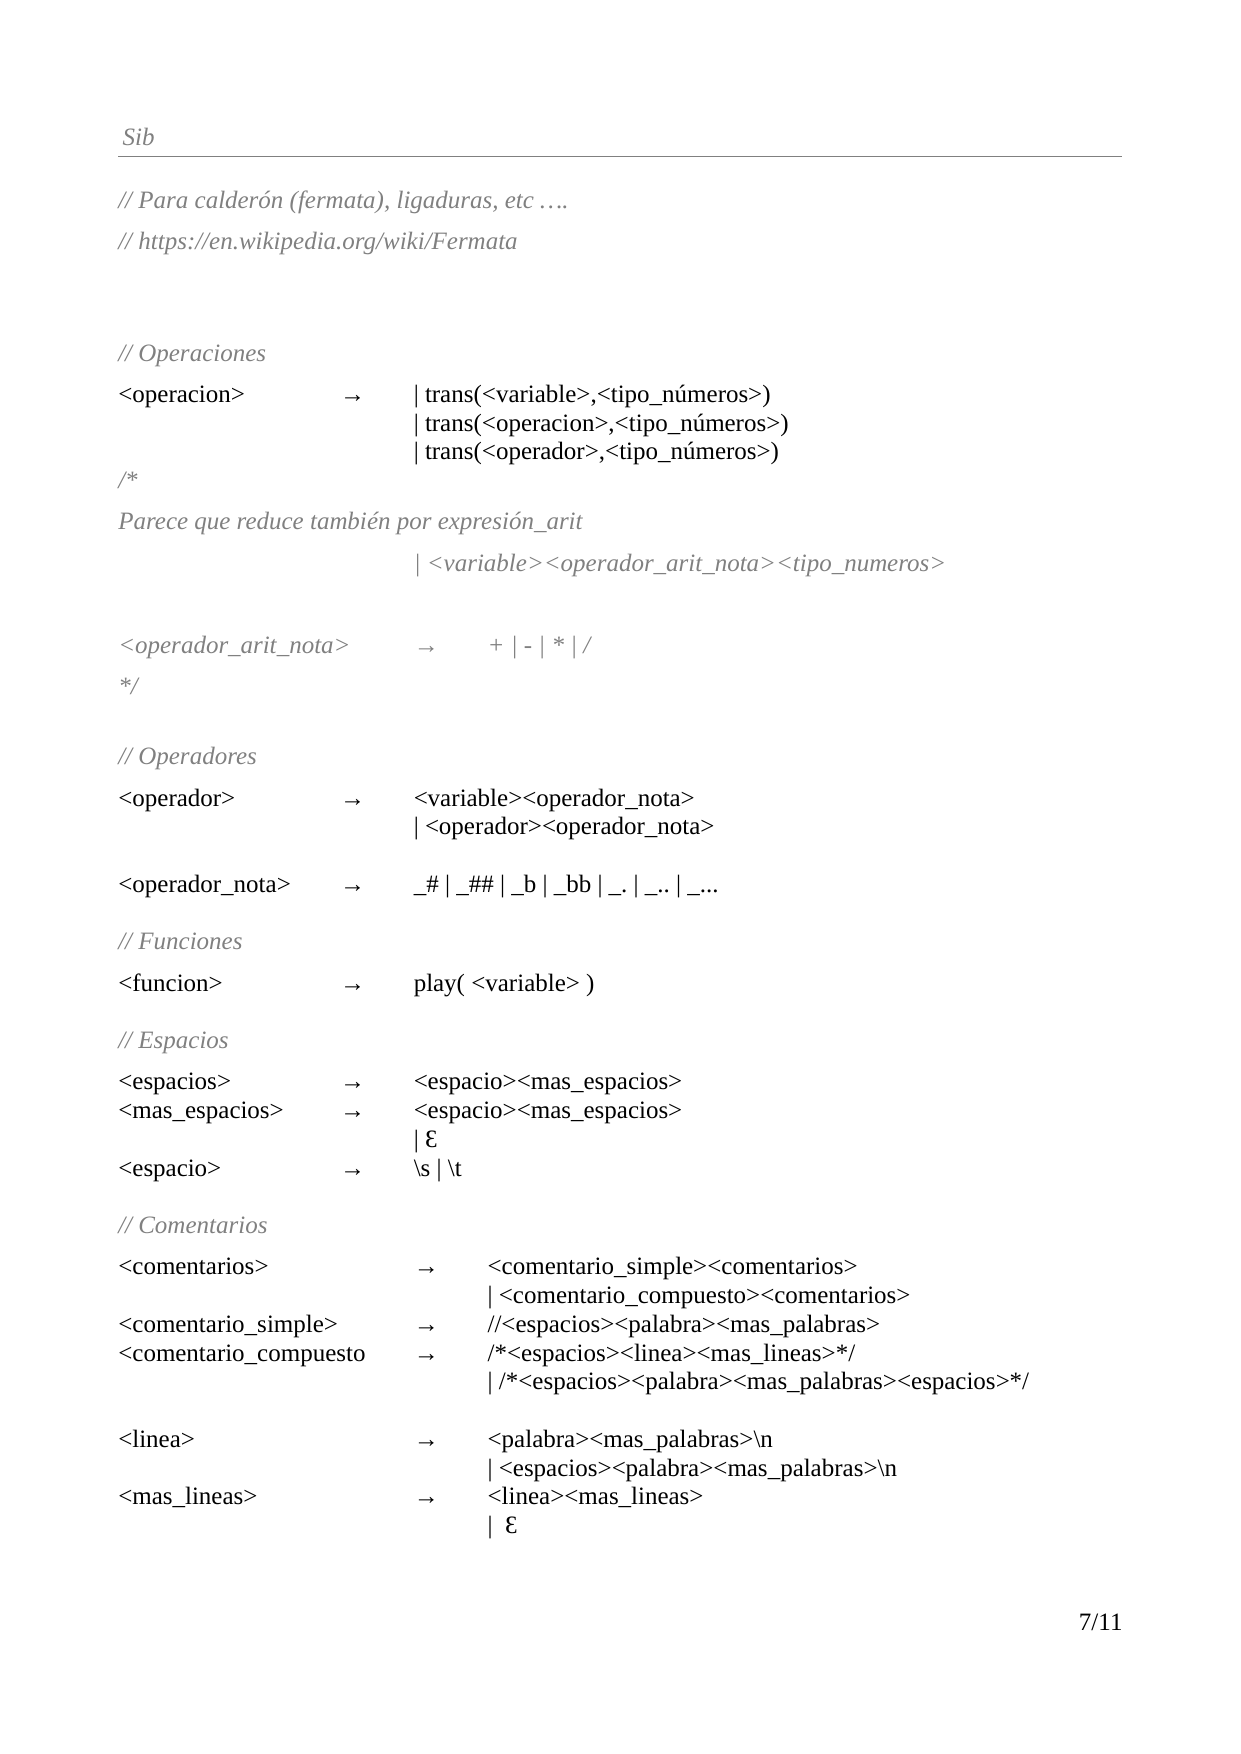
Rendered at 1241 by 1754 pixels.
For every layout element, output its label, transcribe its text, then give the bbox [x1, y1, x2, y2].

text | trans(<operacion>,<tipo_números>) [118, 408, 1122, 436]
text <mas_espacios> → <espacio><mas_espacios> [118, 1095, 1122, 1124]
text /* [118, 465, 1122, 494]
text | <espacios><palabra><mas_palabras>\n [118, 1453, 1122, 1481]
text <operador_arit_nota> → + | - | * | / [118, 630, 1122, 659]
text // Operaciones [118, 338, 1122, 366]
text // Comentarios [118, 1210, 1122, 1239]
text // Espacios [118, 1025, 1122, 1054]
text <espacios> → <espacio><mas_espacios> [118, 1066, 1122, 1095]
text | trans(<operador>,<tipo_números>) [118, 436, 1122, 465]
text <comentarios> → <comentario_simple><comentarios> [118, 1251, 1122, 1280]
text <operacion> → | trans(<variable>,<tipo_números>) [118, 379, 1122, 408]
text // Para calderón (fermata), ligaduras, etc …. [118, 185, 1122, 214]
text // https://en.wikipedia.org/wiki/Fermata [118, 226, 1122, 255]
text | <operador><operador_nota> [118, 811, 1122, 840]
text <comentario_compuesto → /*<espacios><linea><mas_lineas>*/ [118, 1338, 1122, 1366]
text */ [118, 671, 1122, 700]
text | <variable><operador_arit_nota><tipo_numeros> [118, 548, 1122, 576]
text // Operadores [118, 741, 1122, 770]
text <operador_nota> → _# | _## | _b | _bb | _. | _.. | _... [118, 869, 1122, 898]
text | <comentario_compuesto><comentarios> [118, 1280, 1122, 1309]
text <funcion> → play( <variable> ) [118, 968, 1122, 996]
text // Funciones [118, 926, 1122, 955]
text <operador> → <variable><operador_nota> [118, 783, 1122, 811]
text <linea> → <palabra><mas_palabras>\n [118, 1424, 1122, 1453]
text | /*<espacios><palabra><mas_palabras><espacios>*/ [118, 1366, 1122, 1395]
text | Ɛ [118, 1124, 1122, 1153]
text Parece que reduce también por expresión_arit [118, 506, 1122, 535]
text <comentario_simple> → //<espacios><palabra><mas_palabras> [118, 1309, 1122, 1338]
text <espacio> → \s | \t [118, 1153, 1122, 1181]
text <mas_lineas> → <linea><mas_lineas> [118, 1481, 1122, 1510]
text | Ɛ [118, 1510, 1122, 1539]
